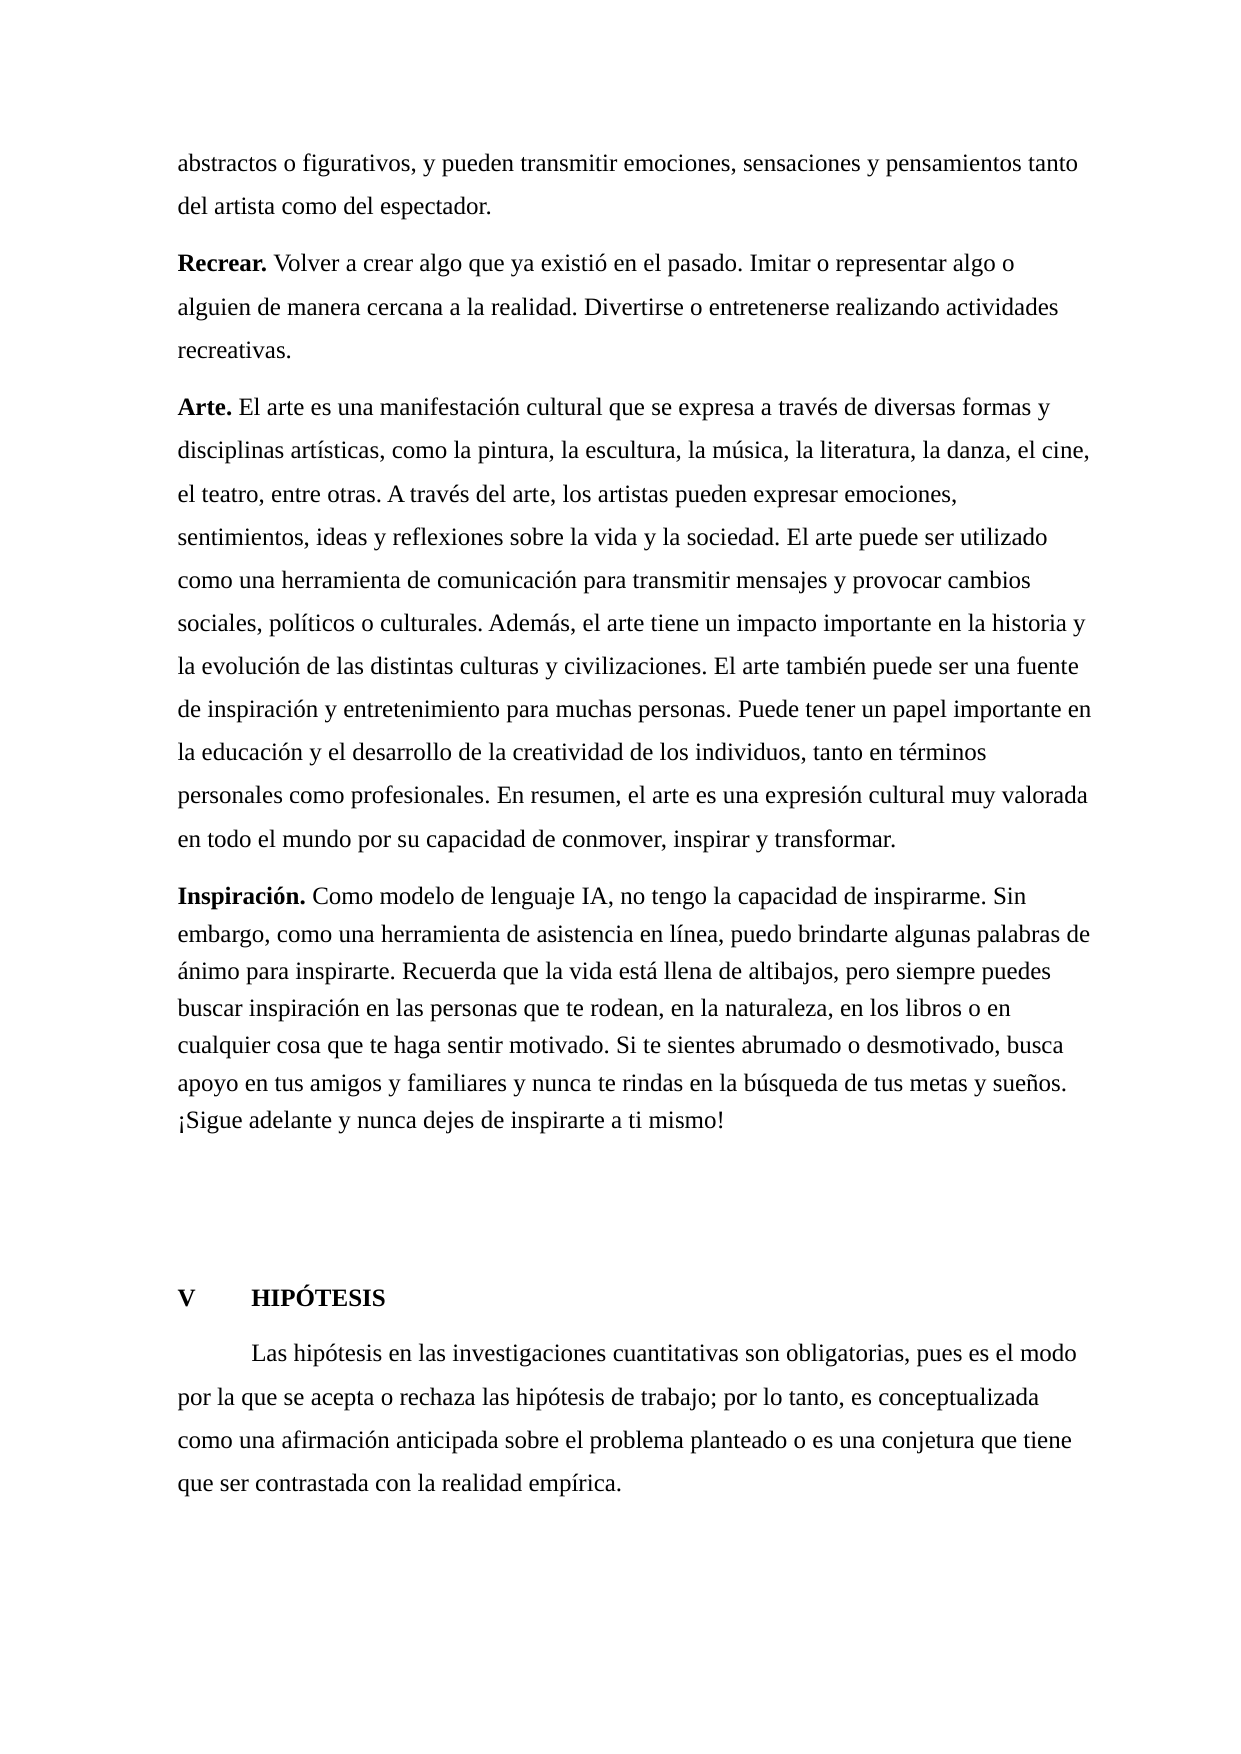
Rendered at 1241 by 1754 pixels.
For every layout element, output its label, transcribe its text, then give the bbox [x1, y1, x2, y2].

text Arte. El arte es una manifestación cultural que se expresa a través de diversas formas y disciplinas artísticas, como la pintura, la escultura, la música, la literatura, la danza, el cine, el teatro, entre otras. A través del arte, los artistas pueden expresar emociones, sentimientos, ideas y reflexiones sobre la vida y la sociedad. El arte puede ser utilizado como una herramienta de comunicación para transmitir mensajes y provocar cambios sociales, políticos o culturales. Además, el arte tiene un impacto importante en la historia y la evolución de las distintas culturas y civilizaciones. El arte también puede ser una fuente de inspiración y entretenimiento para muchas personas. Puede tener un papel importante en la educación y el desarrollo de la creatividad de los individuos, tanto en términos personales como profesionales. En resumen, el arte es una expresión cultural muy valorada en todo el mundo por su capacidad de conmover, inspirar y transformar. [177, 392, 1093, 852]
text Recrear. Volver a crear algo que ya existió en el pasado. Imitar o representar algo o alguien de manera cercana a la realidad. Divertirse o entretenerse realizando actividades recreativas. [177, 248, 1093, 363]
text Las hipótesis en las investigaciones cuantitativas son obligatorias, pues es el modo por la que se acepta o rechaza las hipótesis de trabajo; por lo tanto, es conceptualizada como una afirmación anticipada sobre el problema planteado o es una conjetura que tiene que ser contrastada con la realidad empírica. [177, 1338, 1093, 1497]
subtitle HIPÓTESIS [177, 1283, 1093, 1312]
text abstractos o figurativos, y pueden transmitir emociones, sensaciones y pensamientos tanto del artista como del espectador. [177, 148, 1093, 219]
text Inspiración. Como modelo de lenguaje IA, no tengo la capacidad de inspirarme. Sin embargo, como una herramienta de asistencia en línea, puedo brindarte algunas palabras de ánimo para inspirarte. Recuerda que la vida está llena de altibajos, pero siempre puedes buscar inspiración en las personas que te rodean, en la naturaleza, en los libros o en cualquier cosa que te haga sentir motivado. Si te sientes abrumado o desmotivado, busca apoyo en tus amigos y familiares y nunca te rindas en la búsqueda de tus metas y sueños. ¡Sigue adelante y nunca dejes de inspirarte a ti mismo! [177, 881, 1093, 1134]
